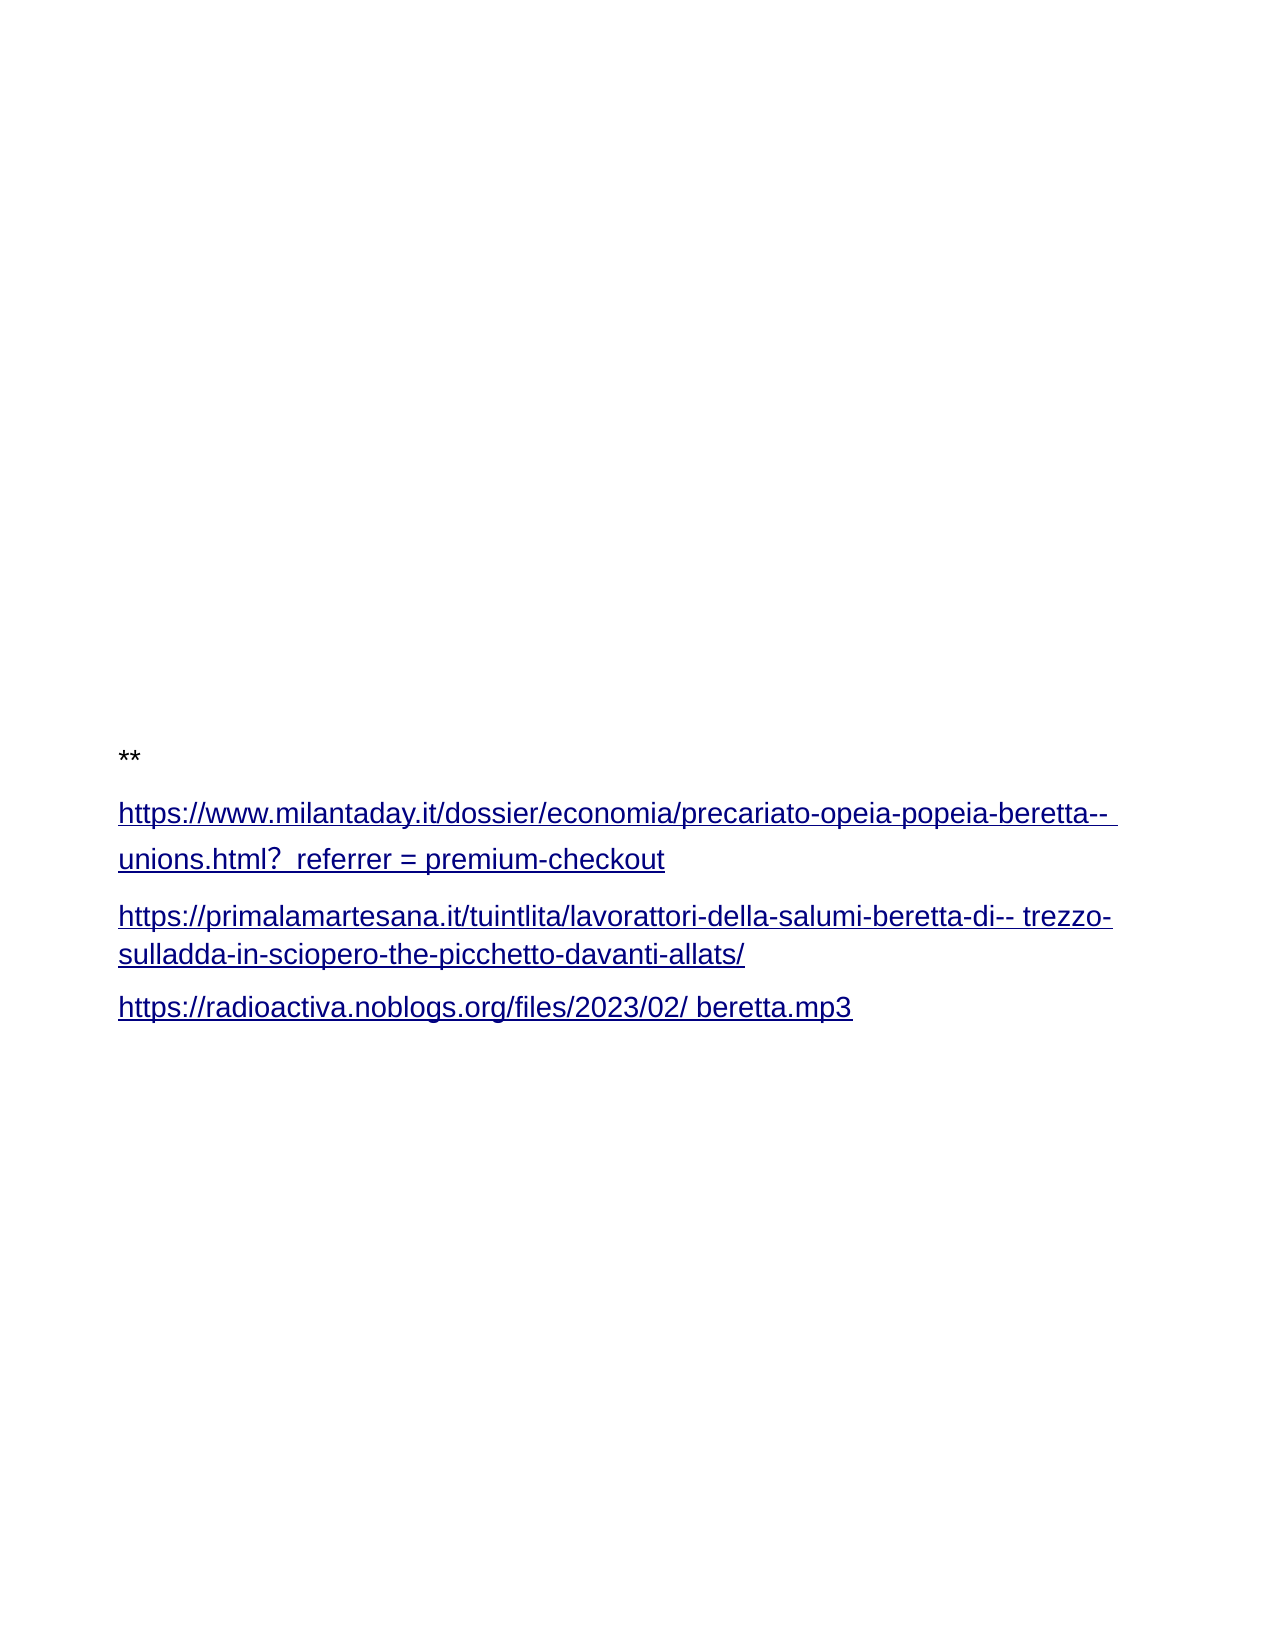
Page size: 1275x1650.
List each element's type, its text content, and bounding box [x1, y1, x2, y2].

text https://primalamartesana.it/tuintlita/lavorattori-della-salumi-beretta-di-- trezzo-sulladda-in-sciopero-the-picchetto-davanti-allats/ [118, 898, 1157, 971]
text https://radioactiva.noblogs.org/files/2023/02/ beretta.mp3 [118, 990, 1157, 1024]
text ** [118, 118, 1157, 776]
text https://www.milantaday.it/dossier/economia/precariato-opeia-popeia-beretta-- unions.html？referrer = premium-checkout [118, 796, 1157, 878]
